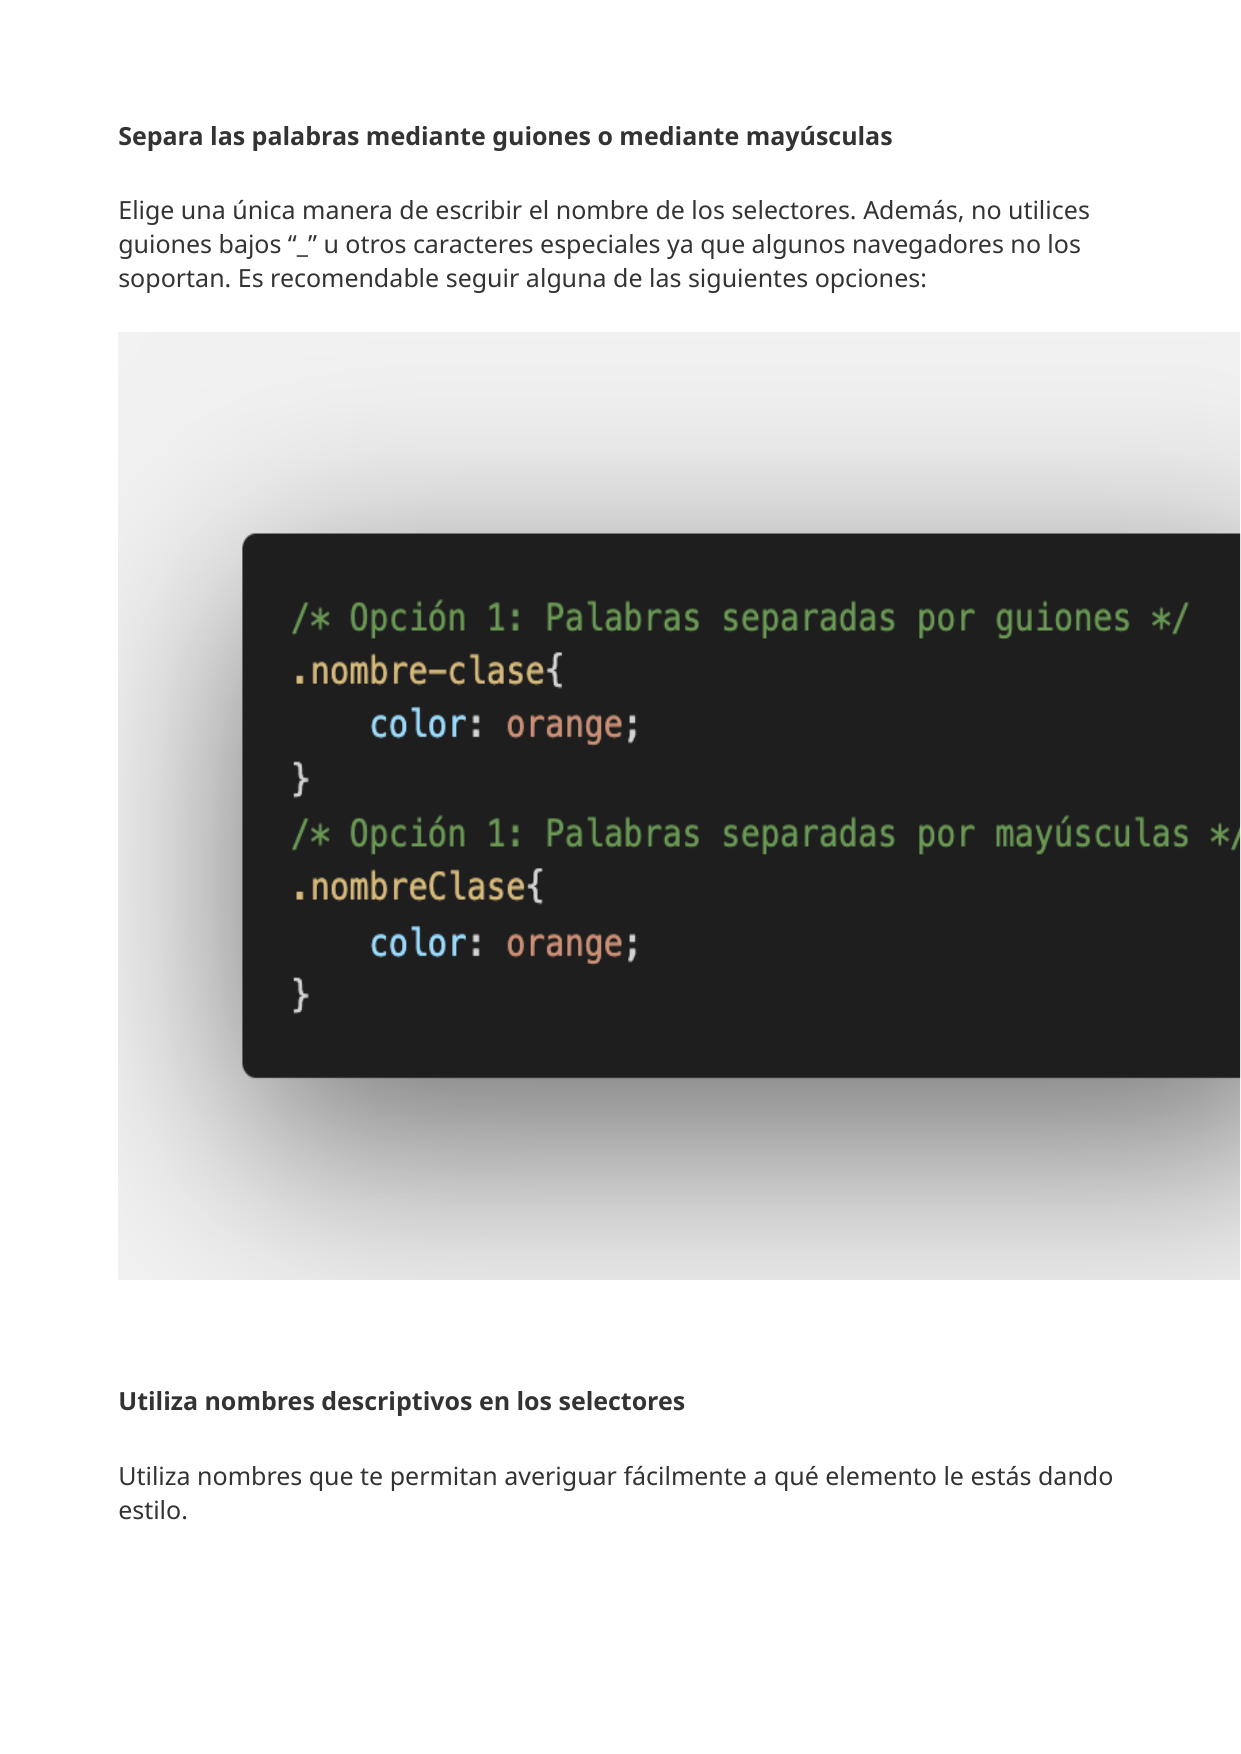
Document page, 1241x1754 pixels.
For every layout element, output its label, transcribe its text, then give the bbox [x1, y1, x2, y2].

subtitle Separa las palabras mediante guiones o mediante mayúsculas [118, 118, 1122, 152]
subtitle Utiliza nombres descriptivos en los selectores [118, 1384, 1122, 1418]
picture [118, 332, 1241, 1280]
text Elige una única manera de escribir el nombre de los selectores. Además, no utilices guiones bajos “_” u otros caracteres especiales ya que algunos navegadores no los soportan. Es recomendable seguir alguna de las siguientes opciones: [118, 193, 1122, 295]
text Utiliza nombres que te permitan averiguar fácilmente a qué elemento le estás dando estilo. [118, 1459, 1122, 1527]
